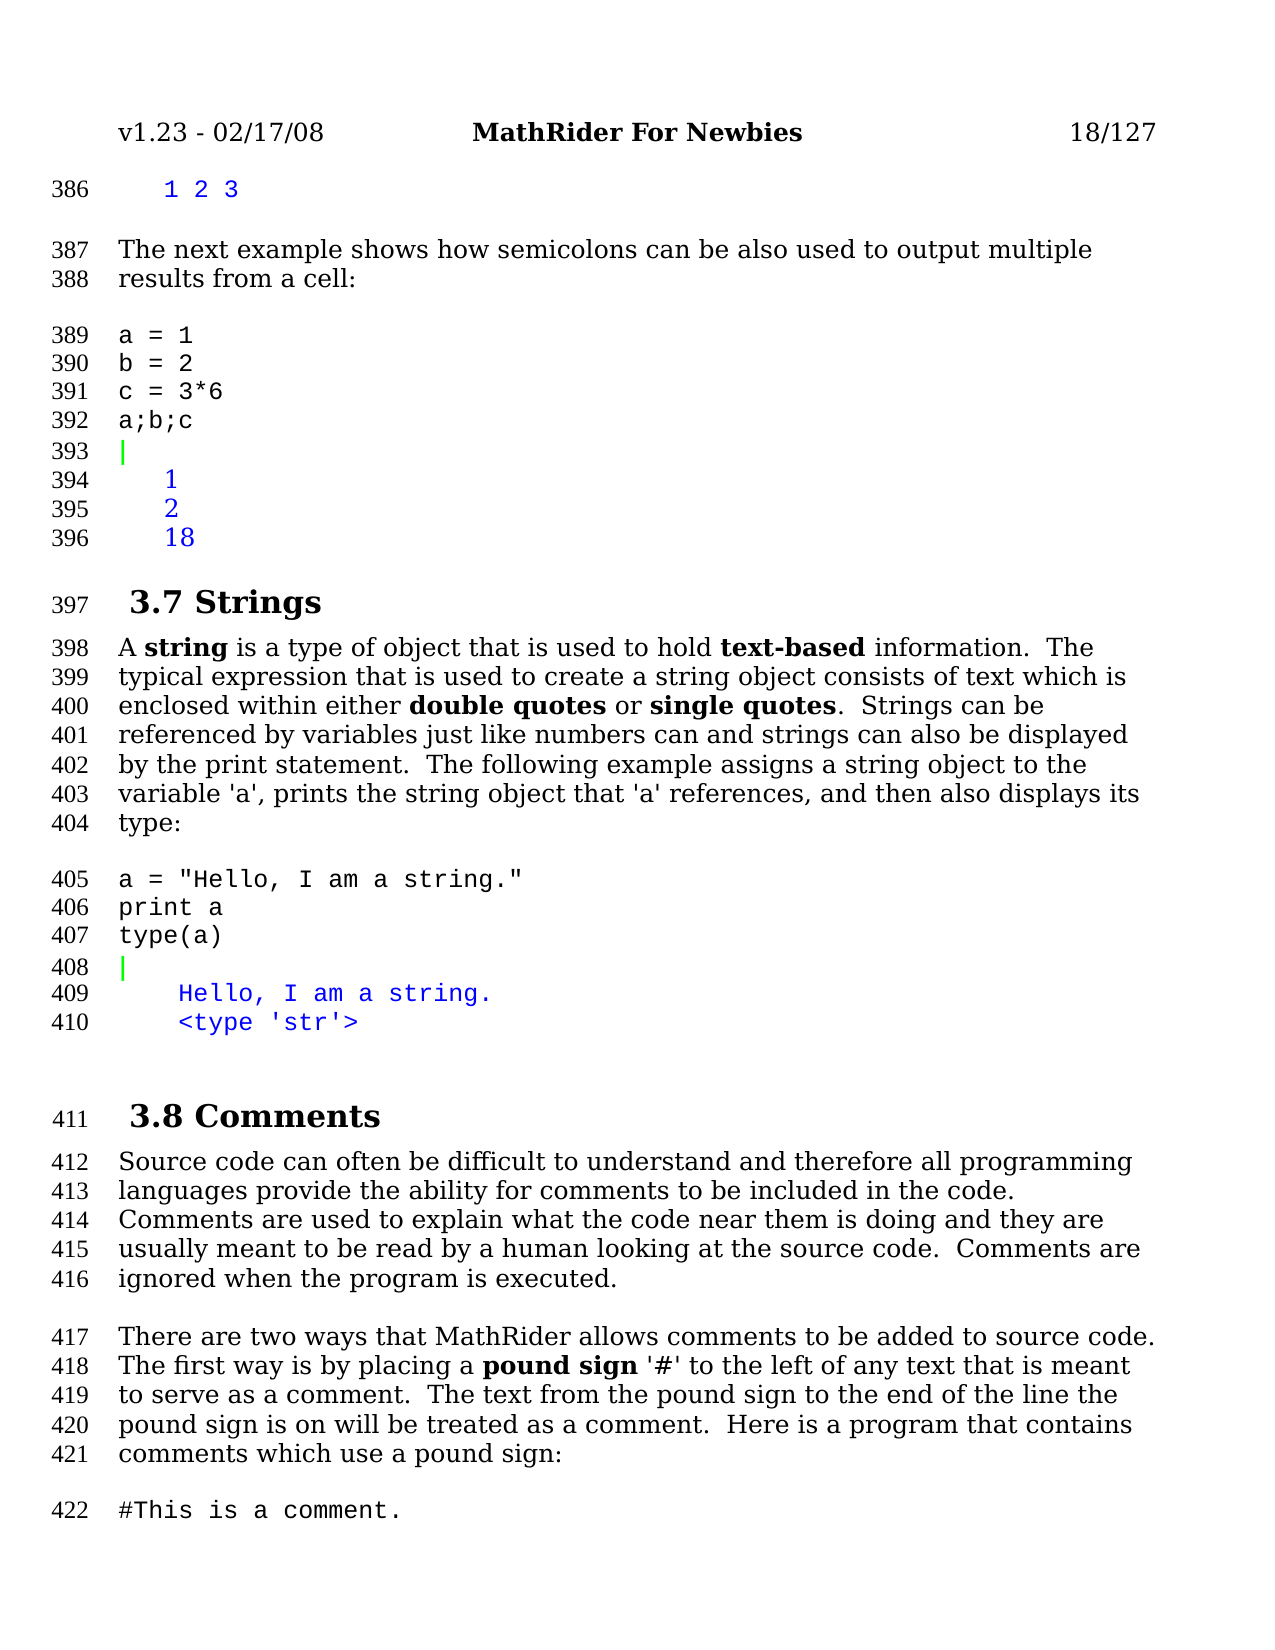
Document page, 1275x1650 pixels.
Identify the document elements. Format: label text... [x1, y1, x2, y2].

text type(a) [118, 923, 1157, 951]
text | [118, 436, 1157, 465]
text a;b;c [118, 407, 1157, 436]
text a = 1 [118, 322, 1157, 351]
text The next example shows how semicolons can be also used to output multiple results from a cell: [118, 235, 1157, 293]
text c = 3*6 [118, 379, 1157, 407]
text | [118, 951, 1157, 981]
text There are two ways that MathRider allows comments to be added to source code. The first way is by placing a pound sign '#' to the left of any text that is meant to serve as a comment. The text from the pound sign to the end of the line the pound sign is on will be treated as a comment. Here is a program that contains comments which use a pound sign: [118, 1322, 1157, 1468]
text 2 [163, 494, 1157, 523]
text b = 2 [118, 351, 1157, 379]
text a = "Hello, I am a string." [118, 866, 1157, 895]
text <type 'str'> [118, 1009, 1157, 1037]
subtitle Comments [118, 1098, 1157, 1135]
text A string is a type of object that is used to hold text-based information. The typical expression that is used to create a string object consists of text which is enclosed within either double quotes or single quotes. Strings can be referenced by variables just like numbers can and strings can also be displayed by the print statement. The following example assigns a string object to the variable 'a', prints the string object that 'a' references, and then also displays its type: [118, 633, 1157, 837]
text 1 [163, 465, 1157, 494]
text print a [118, 895, 1157, 923]
text #This is a comment. [118, 1497, 1157, 1526]
subtitle Strings [118, 584, 1157, 621]
text Source code can often be difficult to understand and therefore all programming languages provide the ability for comments to be included in the code. Comments are used to explain what the code near them is doing and they are usually meant to be read by a human looking at the source code. Comments are ignored when the program is executed. [118, 1147, 1157, 1293]
text Hello, I am a string. [118, 981, 1157, 1009]
text 1 2 3 [163, 177, 1157, 205]
text 18 [163, 523, 1157, 552]
